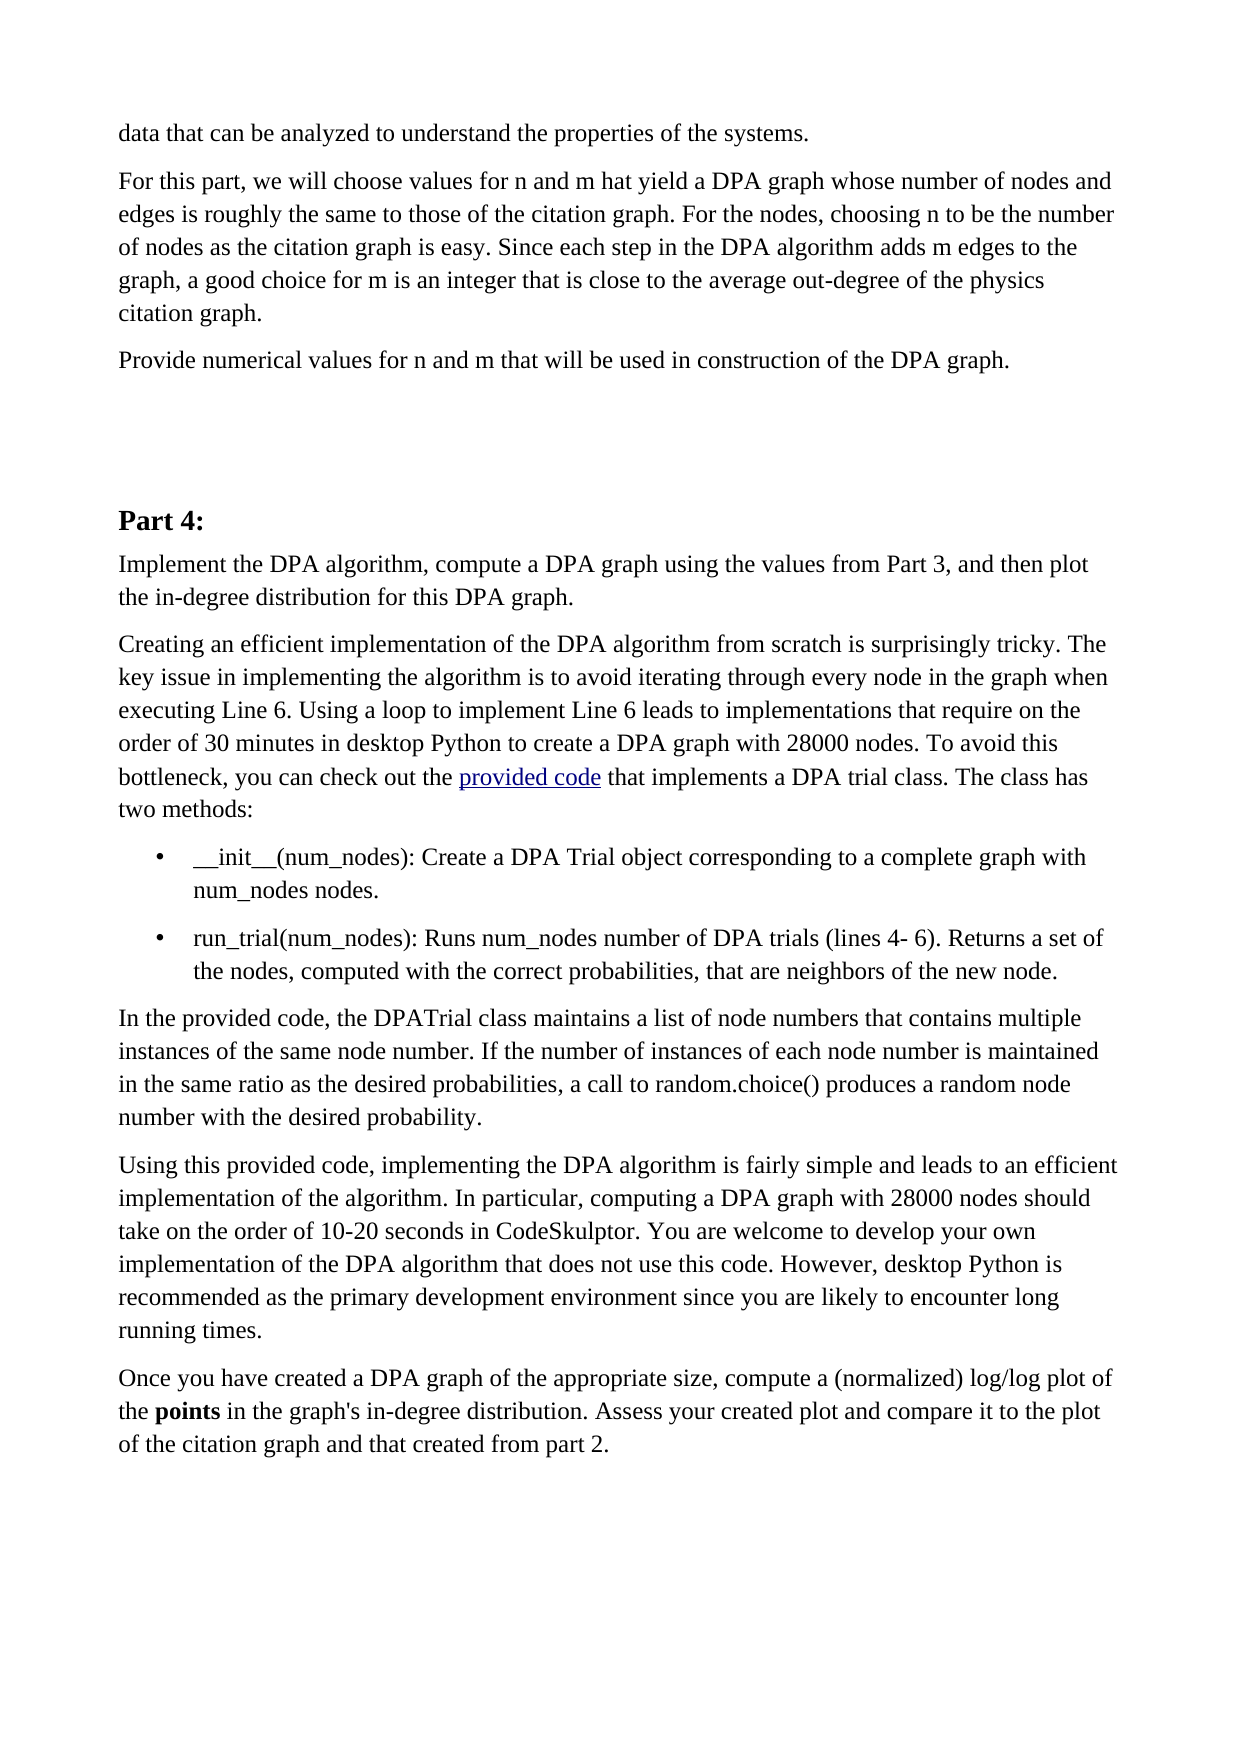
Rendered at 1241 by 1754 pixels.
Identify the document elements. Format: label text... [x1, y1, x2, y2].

list run_trial(num_nodes): Runs num_nodes number of DPA trials (lines 4- 6). Returns a set of the nodes, computed with the correct probabilities, that are neighbors of the new node. [156, 923, 1122, 984]
text For this part, we will choose values for n and m hat yield a DPA graph whose number of nodes and edges is roughly the same to those of the citation graph. For the nodes, choosing n to be the number of nodes as the citation graph is easy. Since each step in the DPA algorithm adds m edges to the graph, a good choice for m is an integer that is close to the average out-degree of the physics citation graph. [118, 166, 1122, 327]
text Once you have created a DPA graph of the appropriate size, compute a (normalized) log/log plot of the points in the graph's in-degree distribution. Assess your created plot and compare it to the plot of the citation graph and that created from part 2. [118, 1363, 1122, 1458]
subtitle Part 4: [118, 503, 1122, 536]
text Implement the DPA algorithm, compute a DPA graph using the values from Part 3, and then plot the in-degree distribution for this DPA graph. [118, 549, 1122, 611]
text Creating an efficient implementation of the DPA algorithm from scratch is surprisingly tricky. The key issue in implementing the algorithm is to avoid iterating through every node in the graph when executing Line 6. Using a loop to implement Line 6 leads to implementations that require on the order of 30 minutes in desktop Python to create a DPA graph with 28000 nodes. To avoid this bottleneck, you can check out the provided code that implements a DPA trial class. The class has two methods: [118, 629, 1122, 823]
text In the provided code, the DPATrial class maintains a list of node numbers that contains multiple instances of the same node number. If the number of instances of each node number is maintained in the same ratio as the desired probabilities, a call to random.choice() produces a random node number with the desired probability. [118, 1003, 1122, 1131]
text Using this provided code, implementing the DPA algorithm is fairly simple and leads to an efficient implementation of the algorithm. In particular, computing a DPA graph with 28000 nodes should take on the order of 10-20 seconds in CodeSkulptor. You are welcome to develop your own implementation of the DPA algorithm that does not use this code. However, desktop Python is recommended as the primary development environment since you are likely to encounter long running times. [118, 1150, 1122, 1344]
text data that can be analyzed to understand the properties of the systems. [118, 118, 1122, 147]
text Provide numerical values for n and m that will be used in construction of the DPA graph. [118, 345, 1122, 374]
list __init__(num_nodes): Create a DPA Trial object corresponding to a complete graph with num_nodes nodes. [156, 842, 1122, 904]
